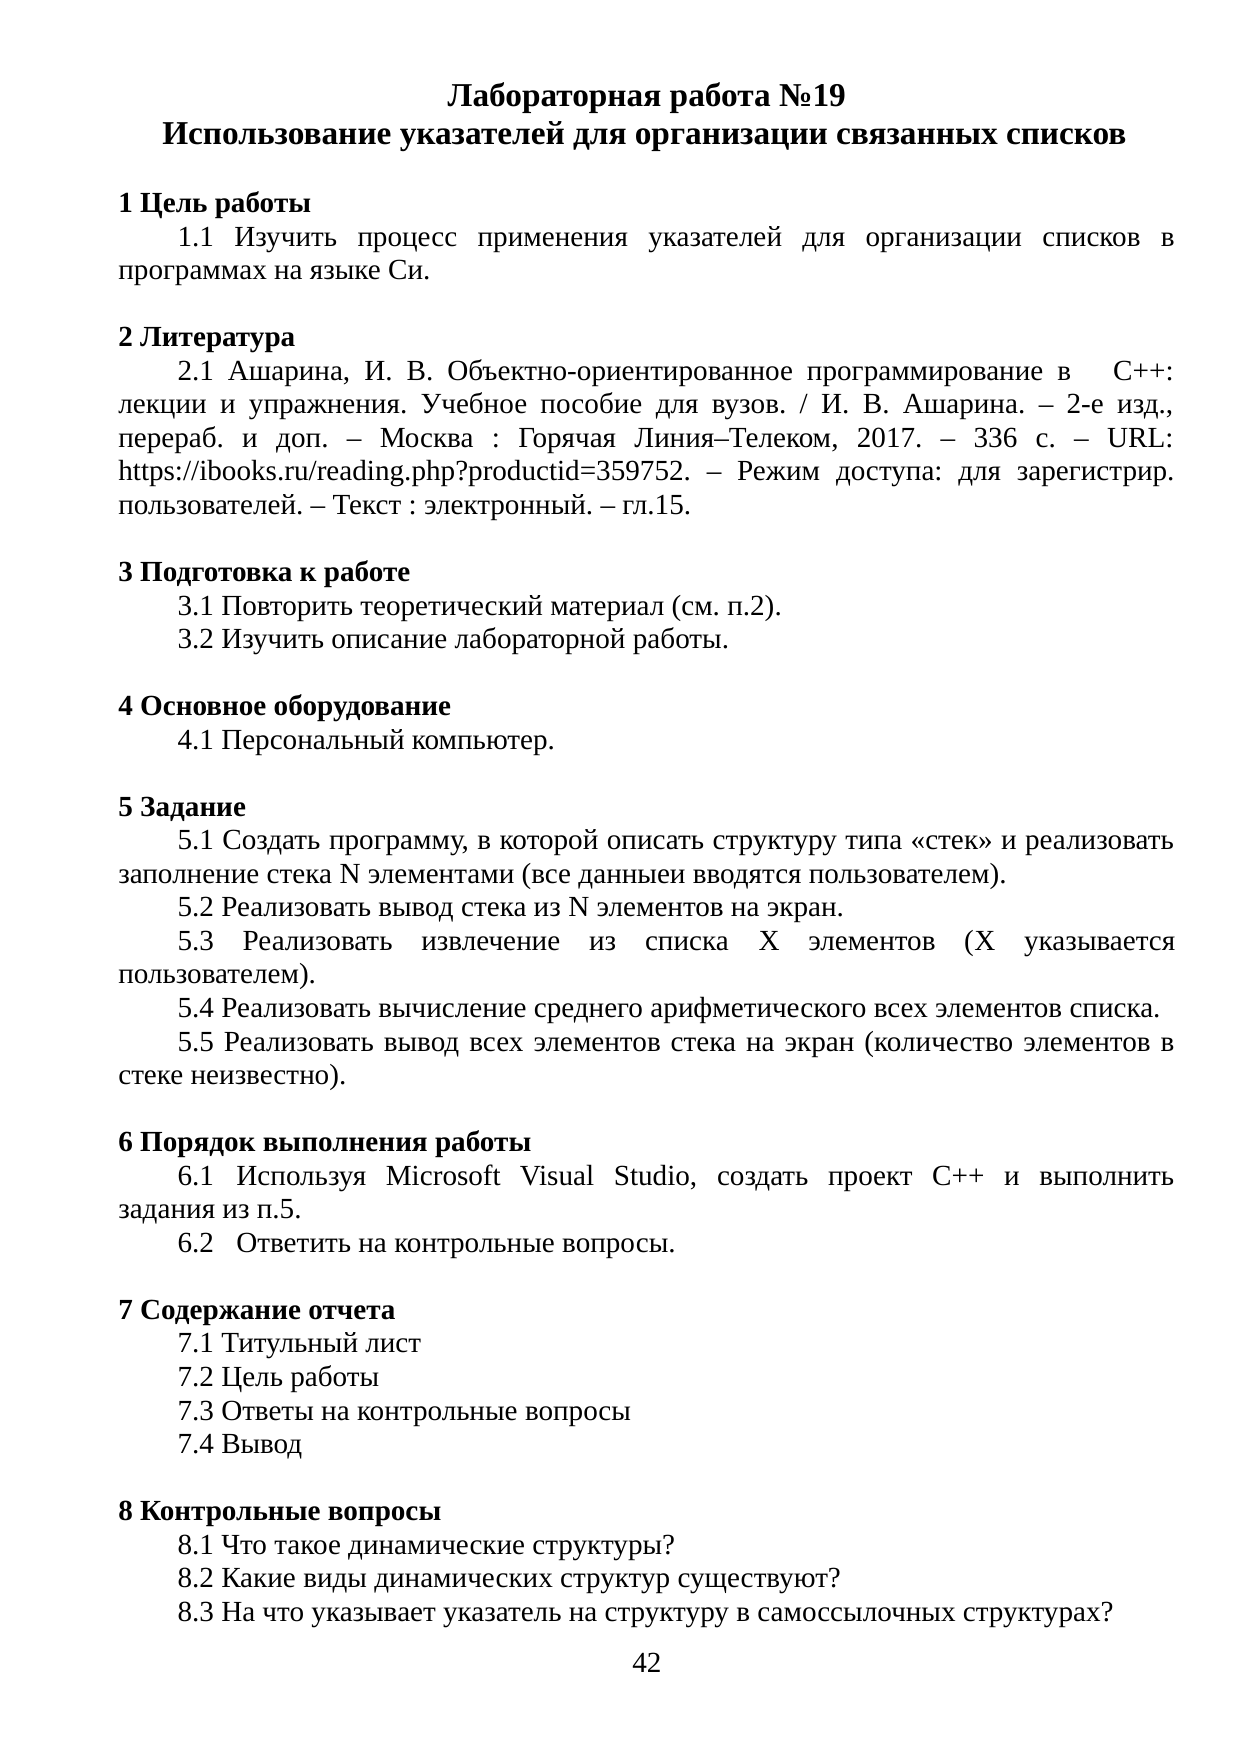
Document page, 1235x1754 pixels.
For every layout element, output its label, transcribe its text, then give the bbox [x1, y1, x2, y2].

text 2 Литература [118, 319, 1175, 353]
text 6 Порядок выполнения работы [118, 1124, 1175, 1158]
text 7.4 Вывод [118, 1426, 1175, 1460]
text 7.3 Ответы на контрольные вопросы [118, 1393, 1175, 1426]
text 7.2 Цель работы [118, 1359, 1175, 1393]
text 5.1 Создать программу, в которой описать структуру типа «стек» и реализовать заполнение стека N элементами (все данныеи вводятся пользователем). [118, 822, 1175, 889]
text 5 Задание [118, 789, 1175, 822]
text 3.2 Изучить описание лабораторной работы. [118, 621, 1175, 655]
text 5.4 Реализовать вычисление среднего арифметического всех элементов списка. [118, 990, 1175, 1024]
text 7.1 Титульный лист [118, 1326, 1175, 1359]
text 3.1 Повторить теоретический материал (см. п.2). [118, 588, 1175, 621]
text 6.2 Ответить на контрольные вопросы. [118, 1225, 1175, 1258]
text 8.3 На что указывает указатель на структуру в самоссылочных структурах? [118, 1594, 1175, 1627]
text 3 Подготовка к работе [118, 554, 1175, 588]
text 4 Основное оборудование [118, 688, 1175, 722]
text 1.1 Изучить процесс применения указателей для организации списков в программах на языке Си. [118, 219, 1175, 286]
text 7 Содержание отчета [118, 1292, 1175, 1326]
text 5.5 Реализовать вывод всех элементов стека на экран (количество элементов в стеке неизвестно). [118, 1024, 1175, 1091]
text 1 Цель работы [118, 185, 1175, 219]
text Лабораторная работа №19 [118, 75, 1175, 113]
text 4.1 Персональный компьютер. [118, 722, 1175, 755]
text 5.2 Реализовать вывод стека из N элементов на экран. [118, 889, 1175, 923]
text Использование указателей для организации связанных списков [118, 113, 1171, 152]
text 8.1 Что такое динамические структуры? [118, 1527, 1175, 1560]
text 5.3 Реализовать извлечение из списка X элементов (X указывается пользователем). [118, 923, 1175, 990]
text 8 Контрольные вопросы [118, 1493, 1175, 1527]
text 2.1 Ашарина, И. В. Объектно-ориентированное программирование в С++: лекции и упражнения. Учебное пособие для вузов. / И. В. Ашарина. – 2-е изд., перераб. и доп. – Москва : Горячая Линия–Телеком, 2017. – 336 с. – URL: https://ibooks.ru/reading.php?productid=359752. – Режим доступа: для зарегистрир. пользователей. – Текст : электронный. – гл.15. [118, 353, 1175, 521]
text 6.1 Используя Microsoft Visual Studio, создать проект C++ и выполнить задания из п.5. [118, 1158, 1175, 1225]
text 8.2 Какие виды динамических структур существуют? [118, 1560, 1175, 1594]
